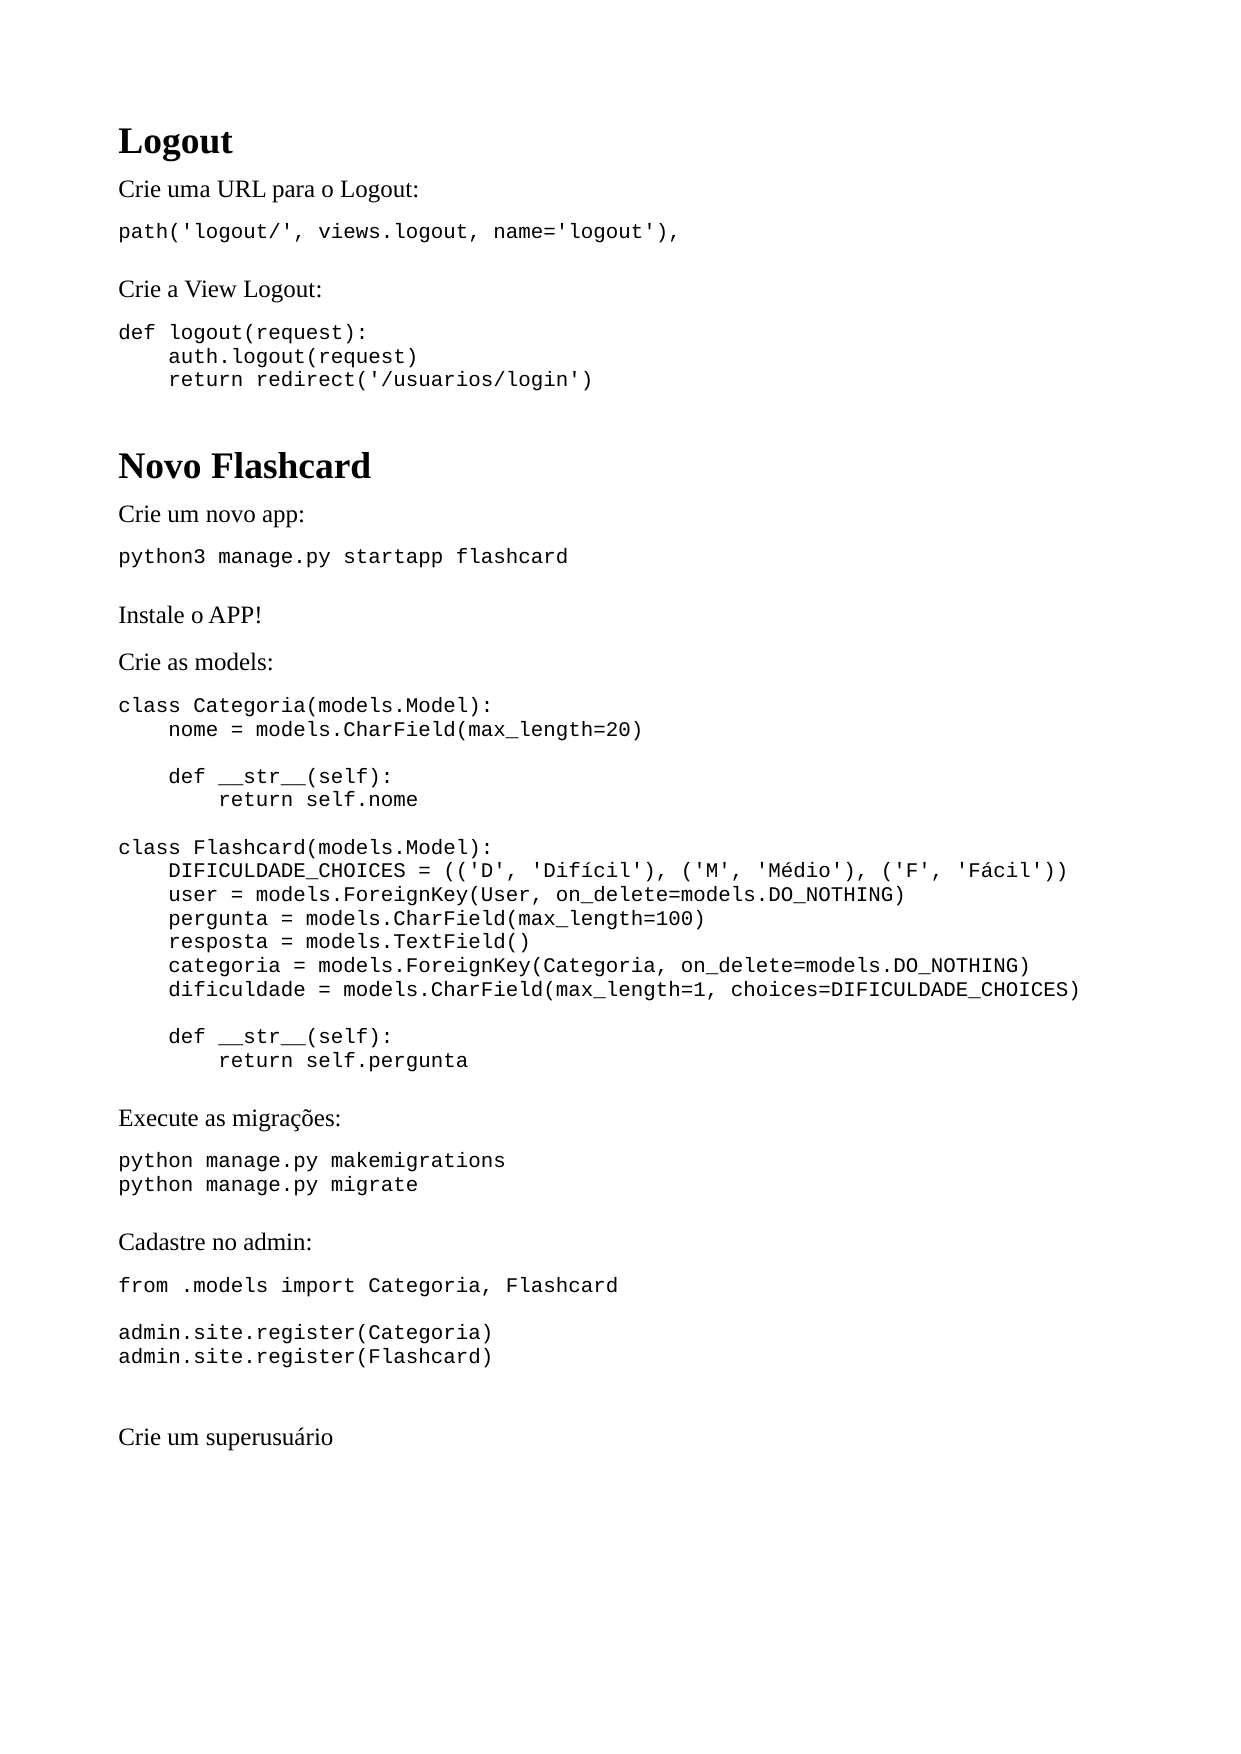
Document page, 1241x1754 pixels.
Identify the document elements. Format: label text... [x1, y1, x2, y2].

text python manage.py migrate [118, 1174, 1122, 1198]
text admin.site.register(Categoria) [118, 1322, 1122, 1346]
text Cadastre no admin: [118, 1227, 1122, 1256]
text Crie a View Logout: [118, 274, 1122, 303]
text def __str__(self): [118, 766, 1122, 789]
text nome = models.CharField(max_length=20) [118, 718, 1122, 742]
text def logout(request): [118, 322, 1122, 346]
text Crie uma URL para o Logout: [118, 174, 1122, 202]
text dificuldade = models.CharField(max_length=1, choices=DIFICULDADE_CHOICES) [118, 979, 1122, 1002]
text python manage.py makemigrations [118, 1150, 1122, 1174]
text python3 manage.py startapp flashcard [118, 547, 1122, 570]
text path('logout/', views.logout, name='logout'), [118, 221, 1122, 245]
text Crie um novo app: [118, 499, 1122, 528]
text from .models import Categoria, Flashcard [118, 1275, 1122, 1298]
text class Categoria(models.Model): [118, 695, 1122, 718]
subtitle Novo Flashcard [118, 443, 1122, 486]
text DIFICULDADE_CHOICES = (('D', 'Difícil'), ('M', 'Médio'), ('F', 'Fácil')) [118, 860, 1122, 884]
text def __str__(self): [118, 1026, 1122, 1049]
text Crie um superusuário [118, 1422, 1122, 1451]
text Crie as models: [118, 647, 1122, 676]
text resposta = models.TextField() [118, 931, 1122, 955]
text admin.site.register(Flashcard) [118, 1346, 1122, 1369]
text Execute as migrações: [118, 1103, 1122, 1131]
text auth.logout(request) [118, 346, 1122, 369]
text pergunta = models.CharField(max_length=100) [118, 908, 1122, 931]
text return redirect('/usuarios/login') [118, 369, 1122, 393]
text class Flashcard(models.Model): [118, 837, 1122, 860]
text user = models.ForeignKey(User, on_delete=models.DO_NOTHING) [118, 884, 1122, 908]
text return self.pergunta [118, 1049, 1122, 1073]
subtitle Logout [118, 118, 1122, 161]
text return self.nome [118, 789, 1122, 813]
text categoria = models.ForeignKey(Categoria, on_delete=models.DO_NOTHING) [118, 955, 1122, 979]
text Instale o APP! [118, 600, 1122, 628]
